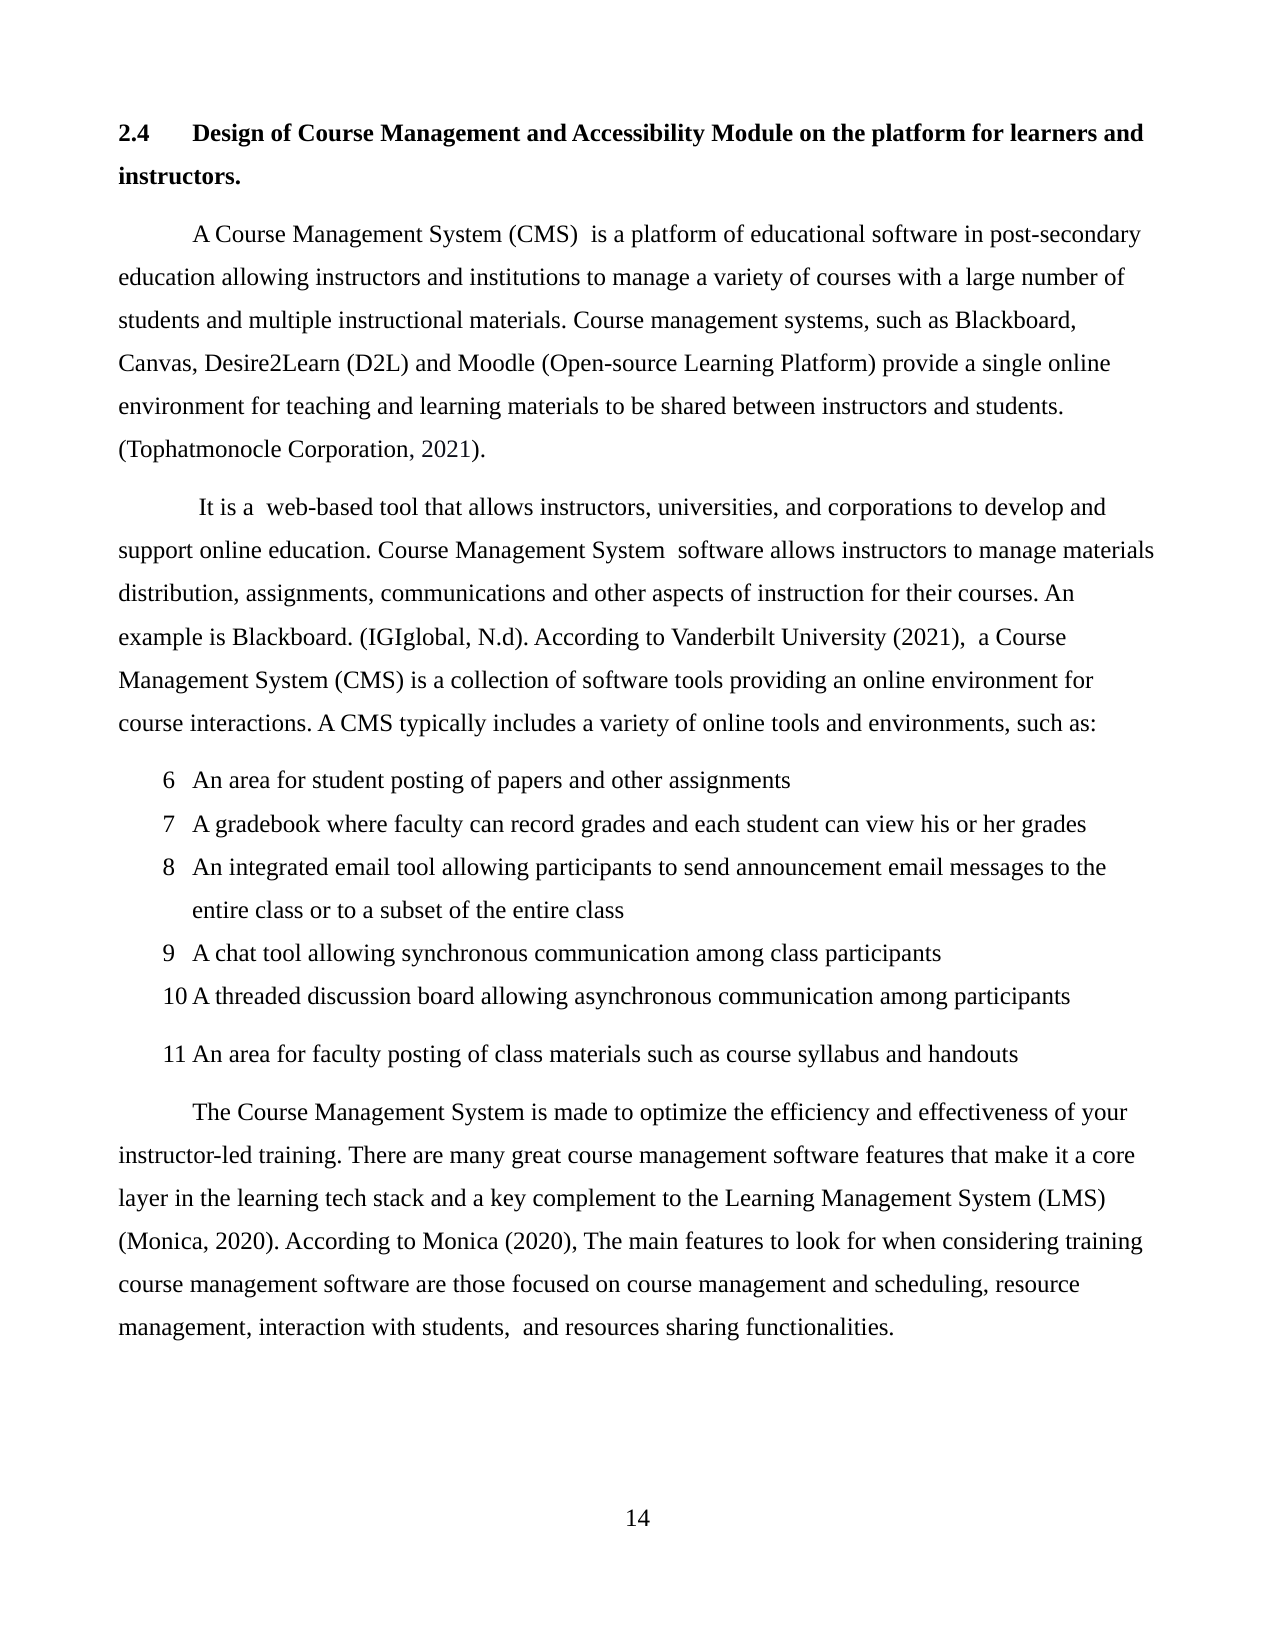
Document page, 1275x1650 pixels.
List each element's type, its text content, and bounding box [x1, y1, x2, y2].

list A gradebook where faculty can record grades and each student can view his or her grades [162, 809, 1157, 837]
text It is a web-based tool that allows instructors, universities, and corporations to develop and support online education. Course Management System software allows instructors to manage materials distribution, assignments, communications and other aspects of instruction for their courses. An example is Blackboard. (IGIglobal, N.d). According to Vanderbilt University (2021), a Course Management System (CMS) is a collection of software tools providing an online environment for course interactions. A CMS typically includes a variety of online tools and environments, such as: [118, 492, 1157, 737]
text 2.4 Design of Course Management and Accessibility Module on the platform for learners and instructors. [118, 118, 1157, 190]
list A threaded discussion board allowing asynchronous communication among participants [162, 981, 1157, 1010]
list An area for student posting of papers and other assignments [162, 766, 1157, 794]
list An integrated email tool allowing participants to send announcement email messages to the entire class or to a subset of the entire class [162, 852, 1157, 924]
text A Course Management System (CMS) is a platform of educational software in post-secondary education allowing instructors and institutions to manage a variety of courses with a large number of students and multiple instructional materials. Course management systems, such as Blackboard, Canvas, Desire2Learn (D2L) and Moodle (Open-source Learning Platform) provide a single online environment for teaching and learning materials to be shared between instructors and students. (Tophatmonocle Corporation, 2021). [118, 219, 1157, 463]
text The Course Management System is made to optimize the efficiency and effectiveness of your instructor-led training. There are many great course management software features that make it a core layer in the learning tech stack and a key complement to the Learning Management System (LMS) (Monica, 2020). According to Monica (2020), The main features to look for when considering training course management software are those focused on course management and scheduling, resource management, interaction with students, and resources sharing functionalities. [118, 1097, 1157, 1341]
list An area for faculty posting of class materials such as course syllabus and handouts [162, 1039, 1157, 1068]
list A chat tool allowing synchronous communication among class participants [162, 938, 1157, 967]
